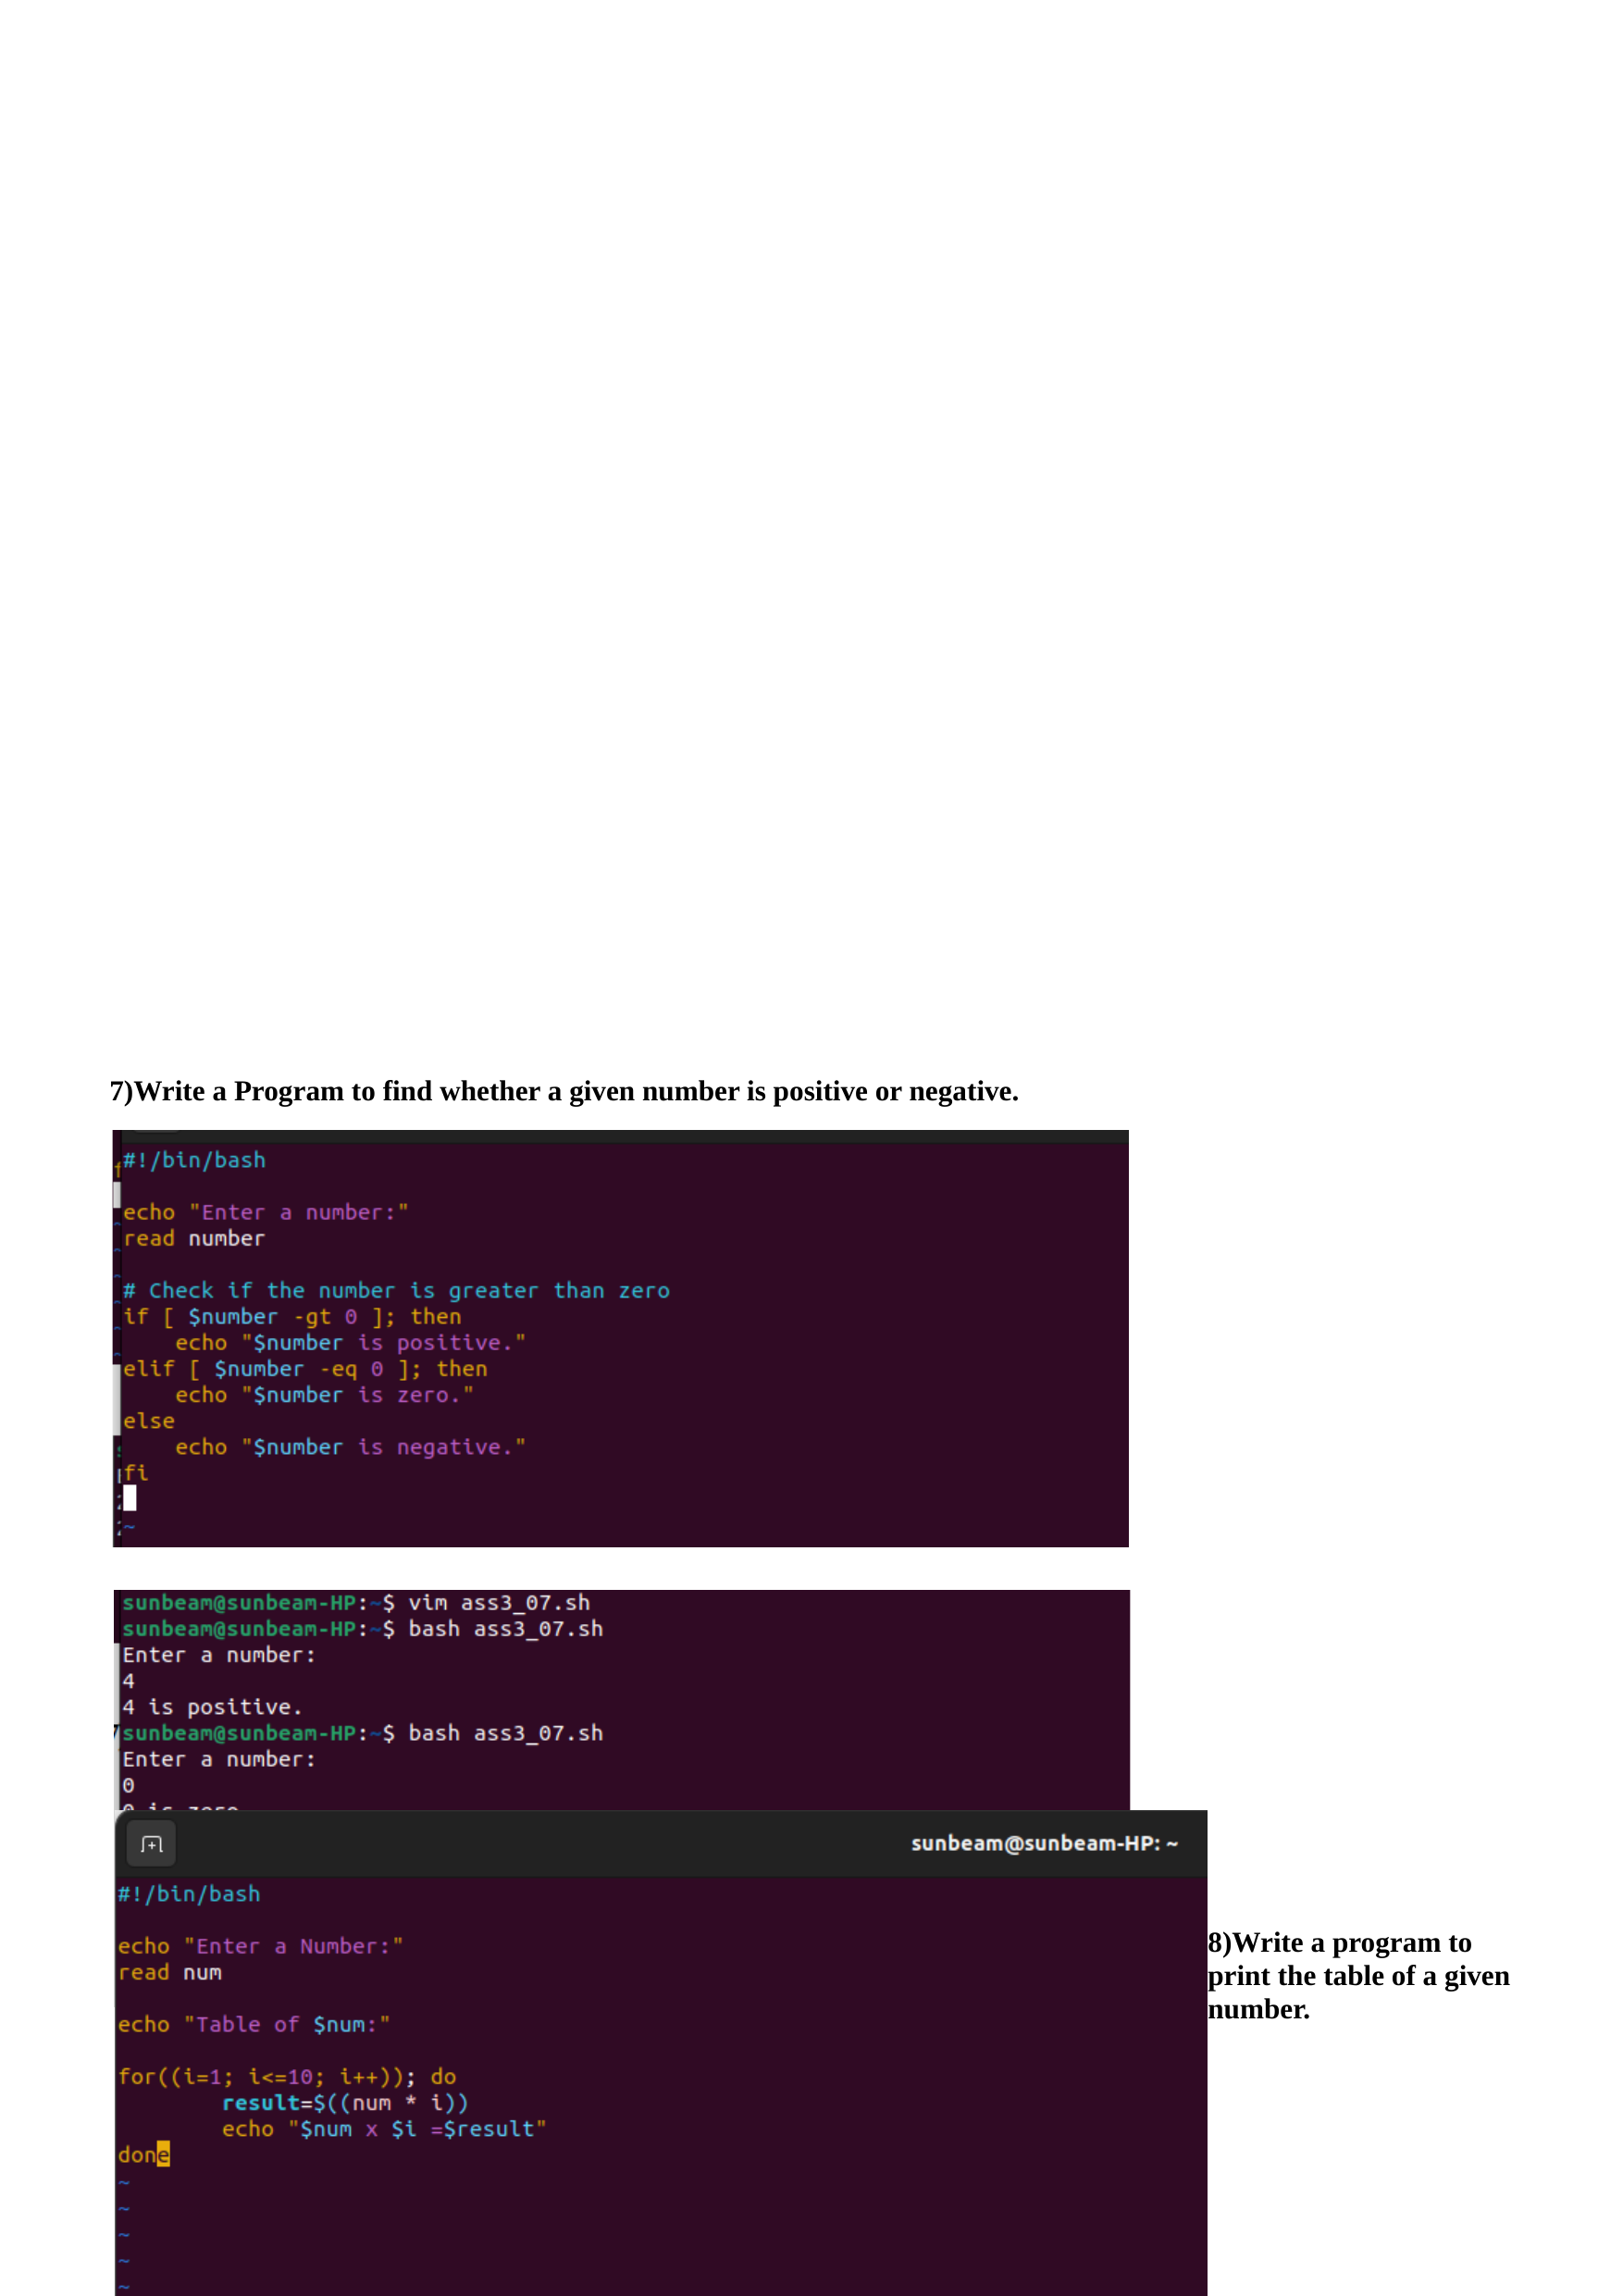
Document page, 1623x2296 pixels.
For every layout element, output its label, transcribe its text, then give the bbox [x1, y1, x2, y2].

text 8)Write a program to print the table of a given number. [1208, 1925, 1514, 2025]
text 7)Write a Program to find whether a given number is positive or negative. [109, 1074, 1514, 1107]
